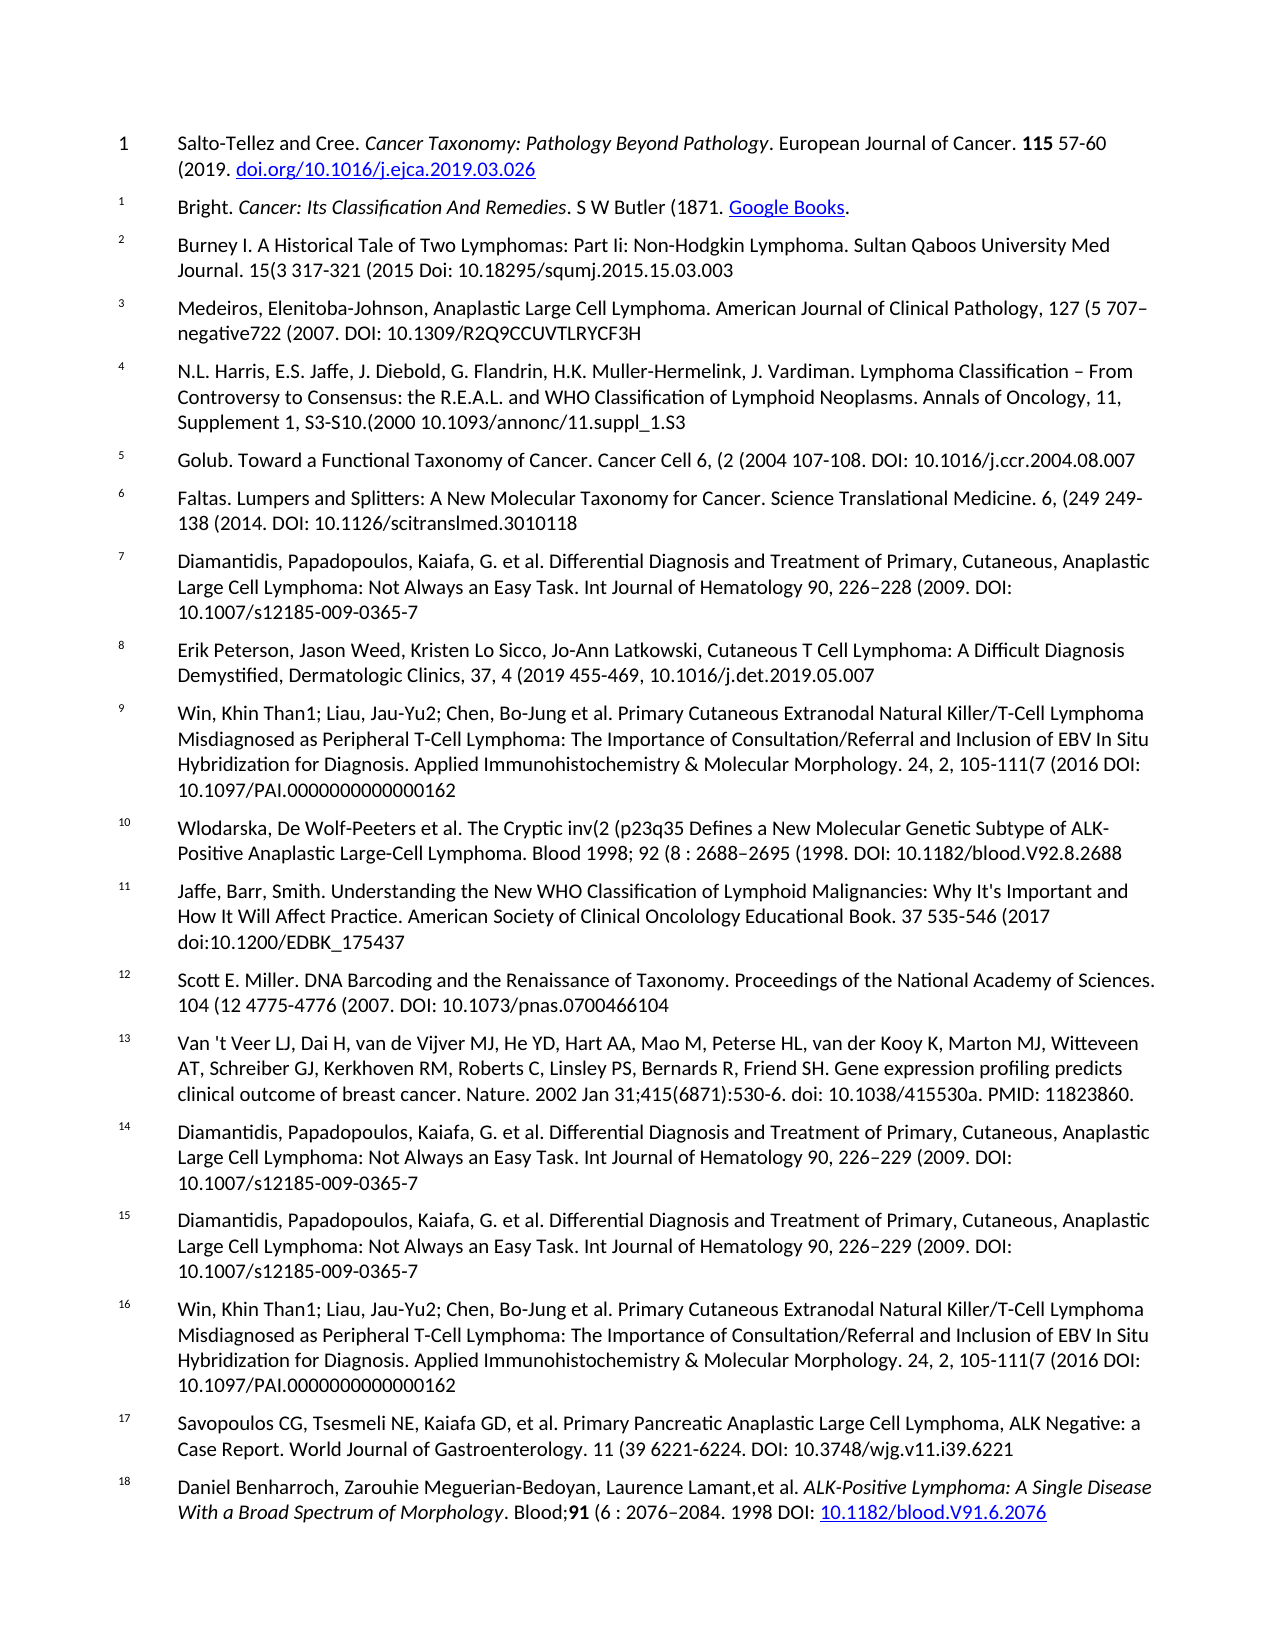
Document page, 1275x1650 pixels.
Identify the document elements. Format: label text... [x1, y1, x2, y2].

text N.L. Harris, E.S. Jaffe, J. Diebold, G. Flandrin, H.K. Muller-Hermelink, J. Vardiman. Lymphoma Classification – From Controversy to Consensus: the R.E.A.L. and WHO Classification of Lymphoid Neoplasms. Annals of Oncology, 11, Supplement 1, S3-S10.(2000 10.1093/annonc/11.suppl_1.S3 [118, 358, 1157, 435]
text Diamantidis, Papadopoulos, Kaiafa, G. et al. Differential Diagnosis and Treatment of Primary, Cutaneous, Anaplastic Large Cell Lymphoma: Not Always an Easy Task. Int Journal of Hematology 90, 226–229 (2009. DOI: 10.1007/s12185-009-0365-7 [118, 1119, 1157, 1195]
text Faltas. Lumpers and Splitters: A New Molecular Taxonomy for Cancer. Science Translational Medicine. 6, (249 249-138 (2014. DOI: 10.1126/scitranslmed.3010118 [118, 485, 1157, 536]
text Daniel Benharroch, Zarouhie Meguerian-Bedoyan, Laurence Lamant,et al. ALK-Positive Lymphoma: A Single Disease With a Broad Spectrum of Morphology. Blood;91 (6 : 2076–2084. 1998 DOI: 10.1182/blood.V91.6.2076 [118, 1474, 1157, 1525]
text Jaffe, Barr, Smith. Understanding the New WHO Classification of Lymphoid Malignancies: Why It's Important and How It Will Affect Practice. American Society of Clinical Oncolology Educational Book. 37 535-546 (2017 doi:10.1200/EDBK_175437 [118, 878, 1157, 954]
text Wlodarska, De Wolf-Peeters et al. The Cryptic inv(2 (p23q35 Defines a New Molecular Genetic Subtype of ALK-Positive Anaplastic Large-Cell Lymphoma. Blood 1998; 92 (8 : 2688–2695 (1998. DOI: 10.1182/blood.V92.8.2688 [118, 815, 1157, 866]
text Erik Peterson, Jason Weed, Kristen Lo Sicco, Jo-Ann Latkowski, Cutaneous T Cell Lymphoma: A Difficult Diagnosis Demystified, Dermatologic Clinics, 37, 4 (2019 455-469, 10.1016/j.det.2019.05.007 [118, 637, 1157, 688]
text Diamantidis, Papadopoulos, Kaiafa, G. et al. Differential Diagnosis and Treatment of Primary, Cutaneous, Anaplastic Large Cell Lymphoma: Not Always an Easy Task. Int Journal of Hematology 90, 226–228 (2009. DOI: 10.1007/s12185-009-0365-7 [118, 548, 1157, 625]
text Medeiros, Elenitoba-Johnson, Anaplastic Large Cell Lymphoma. American Journal of Clinical Pathology, 127 (5 707–negative722 (2007. DOI: 10.1309/R2Q9CCUVTLRYCF3H [118, 295, 1157, 346]
text Scott E. Miller. DNA Barcoding and the Renaissance of Taxonomy. Proceedings of the National Academy of Sciences. 104 (12 4775-4776 (2007. DOI: 10.1073/pnas.0700466104 [118, 967, 1157, 1018]
text Win, Khin Than1; Liau, Jau-Yu2; Chen, Bo-Jung et al. Primary Cutaneous Extranodal Natural Killer/T-Cell Lymphoma Misdiagnosed as Peripheral T-Cell Lymphoma: The Importance of Consultation/Referral and Inclusion of EBV In Situ Hybridization for Diagnosis. Applied Immunohistochemistry & Molecular Morphology. 24, 2, 105-111(7 (2016 DOI: 10.1097/PAI.0000000000000162 [118, 701, 1157, 802]
text Savopoulos CG, Tsesmeli NE, Kaiafa GD, et al. Primary Pancreatic Anaplastic Large Cell Lymphoma, ALK Negative: a Case Report. World Journal of Gastroenterology. 11 (39 6221-6224. DOI: 10.3748/wjg.v11.i39.6221 [118, 1411, 1157, 1461]
text Burney I. A Historical Tale of Two Lymphomas: Part Ii: Non-Hodgkin Lymphoma. Sultan Qaboos University Med Journal. 15(3 317-321 (2015 Doi: 10.18295/squmj.2015.15.03.003 [118, 232, 1157, 283]
text Salto-Tellez and Cree. Cancer Taxonomy: Pathology Beyond Pathology. European Journal of Cancer. 115 57-60 (2019. doi.org/10.1016/j.ejca.2019.03.026 [118, 131, 1157, 181]
text Van 't Veer LJ, Dai H, van de Vijver MJ, He YD, Hart AA, Mao M, Peterse HL, van der Kooy K, Marton MJ, Witteveen AT, Schreiber GJ, Kerkhoven RM, Roberts C, Linsley PS, Bernards R, Friend SH. Gene expression profiling predicts clinical outcome of breast cancer. Nature. 2002 Jan 31;415(6871):530-6. doi: 10.1038/415530a. PMID: 11823860. [118, 1030, 1157, 1106]
text Golub. Toward a Functional Taxonomy of Cancer. Cancer Cell 6, (2 (2004 107-108. DOI: 10.1016/j.ccr.2004.08.007 [118, 447, 1157, 473]
text Win, Khin Than1; Liau, Jau-Yu2; Chen, Bo-Jung et al. Primary Cutaneous Extranodal Natural Killer/T-Cell Lymphoma Misdiagnosed as Peripheral T-Cell Lymphoma: The Importance of Consultation/Referral and Inclusion of EBV In Situ Hybridization for Diagnosis. Applied Immunohistochemistry & Molecular Morphology. 24, 2, 105-111(7 (2016 DOI: 10.1097/PAI.0000000000000162 [118, 1296, 1157, 1398]
text Bright. Cancer: Its Classification And Remedies. S W Butler (1871. Google Books. [118, 194, 1157, 219]
text Diamantidis, Papadopoulos, Kaiafa, G. et al. Differential Diagnosis and Treatment of Primary, Cutaneous, Anaplastic Large Cell Lymphoma: Not Always an Easy Task. Int Journal of Hematology 90, 226–229 (2009. DOI: 10.1007/s12185-009-0365-7 [118, 1208, 1157, 1284]
